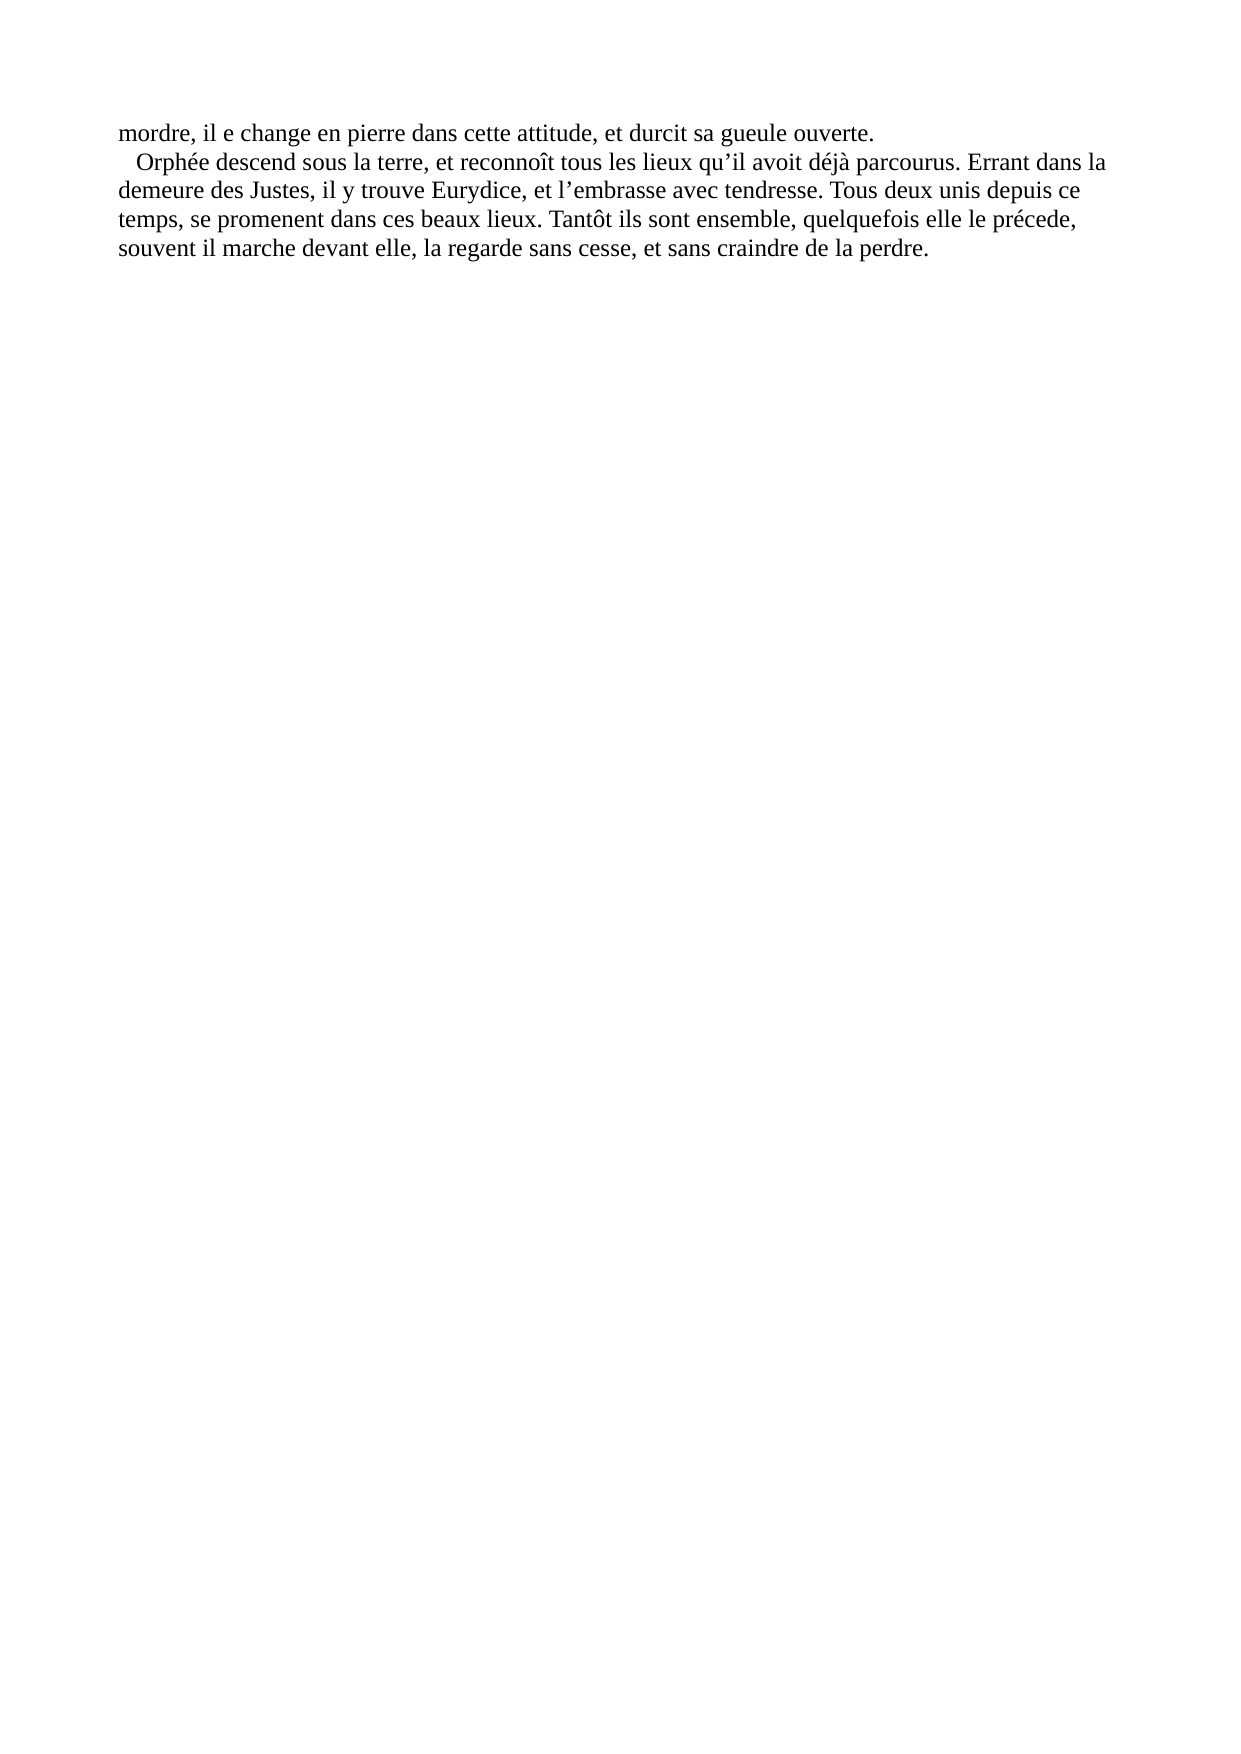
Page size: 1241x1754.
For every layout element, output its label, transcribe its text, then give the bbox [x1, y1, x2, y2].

text mordre, il e change en pierre dans cette attitude, et durcit sa gueule ouverte. [118, 118, 1122, 147]
text Orphée descend sous la terre, et reconnoît tous les lieux qu’il avoit déjà parcourus. Errant dans la demeure des Justes, il y trouve Eurydice, et l’embrasse avec tendresse. Tous deux unis depuis ce temps, se promenent dans ces beaux lieux. Tantôt ils sont ensemble, quelquefois elle le précede, souvent il marche devant elle, la regarde sans cesse, et sans craindre de la perdre. [118, 147, 1122, 262]
